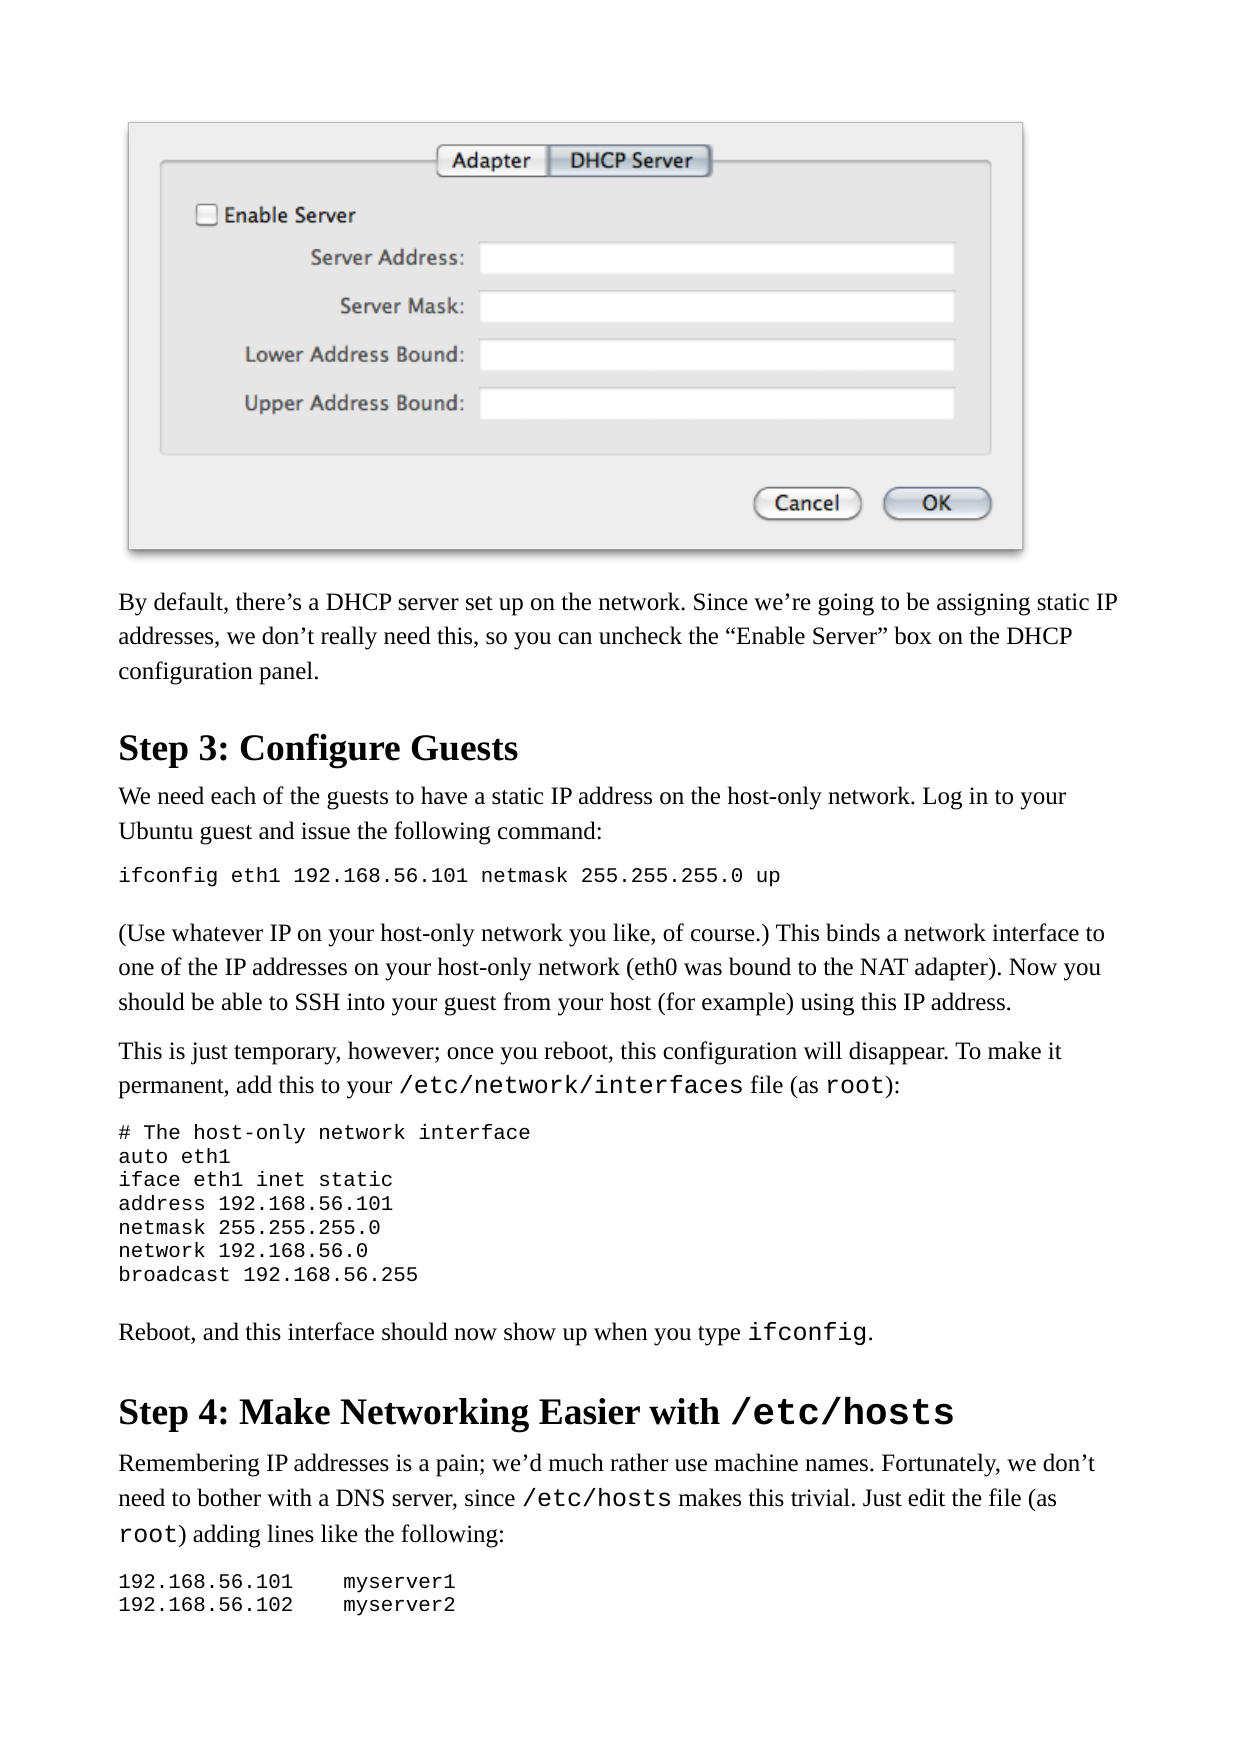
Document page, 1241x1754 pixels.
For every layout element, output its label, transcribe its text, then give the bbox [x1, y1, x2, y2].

text # The host-only network interface [118, 1122, 1122, 1146]
text address 192.168.56.101 [118, 1193, 1122, 1217]
text iface eth1 inet static [118, 1169, 1122, 1193]
text broadcast 192.168.56.255 [118, 1264, 1122, 1288]
text By default, there’s a DHCP server set up on the network. Since we’re going to be assigning static IP addresses, we don’t really need this, so you can uncheck the “Enable Server” box on the DHCP configuration panel. [118, 587, 1122, 684]
text ifconfig eth1 192.168.56.101 netmask 255.255.255.0 up [118, 865, 1122, 888]
text 192.168.56.101 myserver1 [118, 1571, 1122, 1594]
subtitle Step 4: Make Networking Easier with /etc/hosts [118, 1389, 1122, 1436]
text Reboot, and this interface should now show up when you type ifconfig. [118, 1317, 1122, 1348]
text We need each of the guests to have a static IP address on the host-only network. Log in to your Ubuntu guest and issue the following command: [118, 781, 1122, 844]
text 192.168.56.102 myserver2 [118, 1594, 1122, 1618]
text Remembering IP addresses is a pain; we’d much rather use machine names. Fortunately, we don’t need to bother with a DNS server, since /etc/hosts makes this trivial. Just edit the file (as root) adding lines like the following: [118, 1448, 1122, 1550]
text netmask 255.255.255.0 [118, 1217, 1122, 1240]
picture [118, 118, 1034, 567]
text auto eth1 [118, 1146, 1122, 1169]
subtitle Step 3: Configure Guests [118, 726, 1122, 769]
text (Use whatever IP on your host-only network you like, of course.) This binds a network interface to one of the IP addresses on your host-only network (eth0 was bound to the NAT adapter). Now you should be able to SSH into your guest from your host (for example) using this IP address. [118, 918, 1122, 1016]
text This is just temporary, however; once you reboot, this configuration will disappear. To make it permanent, add this to your /etc/network/interfaces file (as root): [118, 1036, 1122, 1101]
text network 192.168.56.0 [118, 1240, 1122, 1264]
